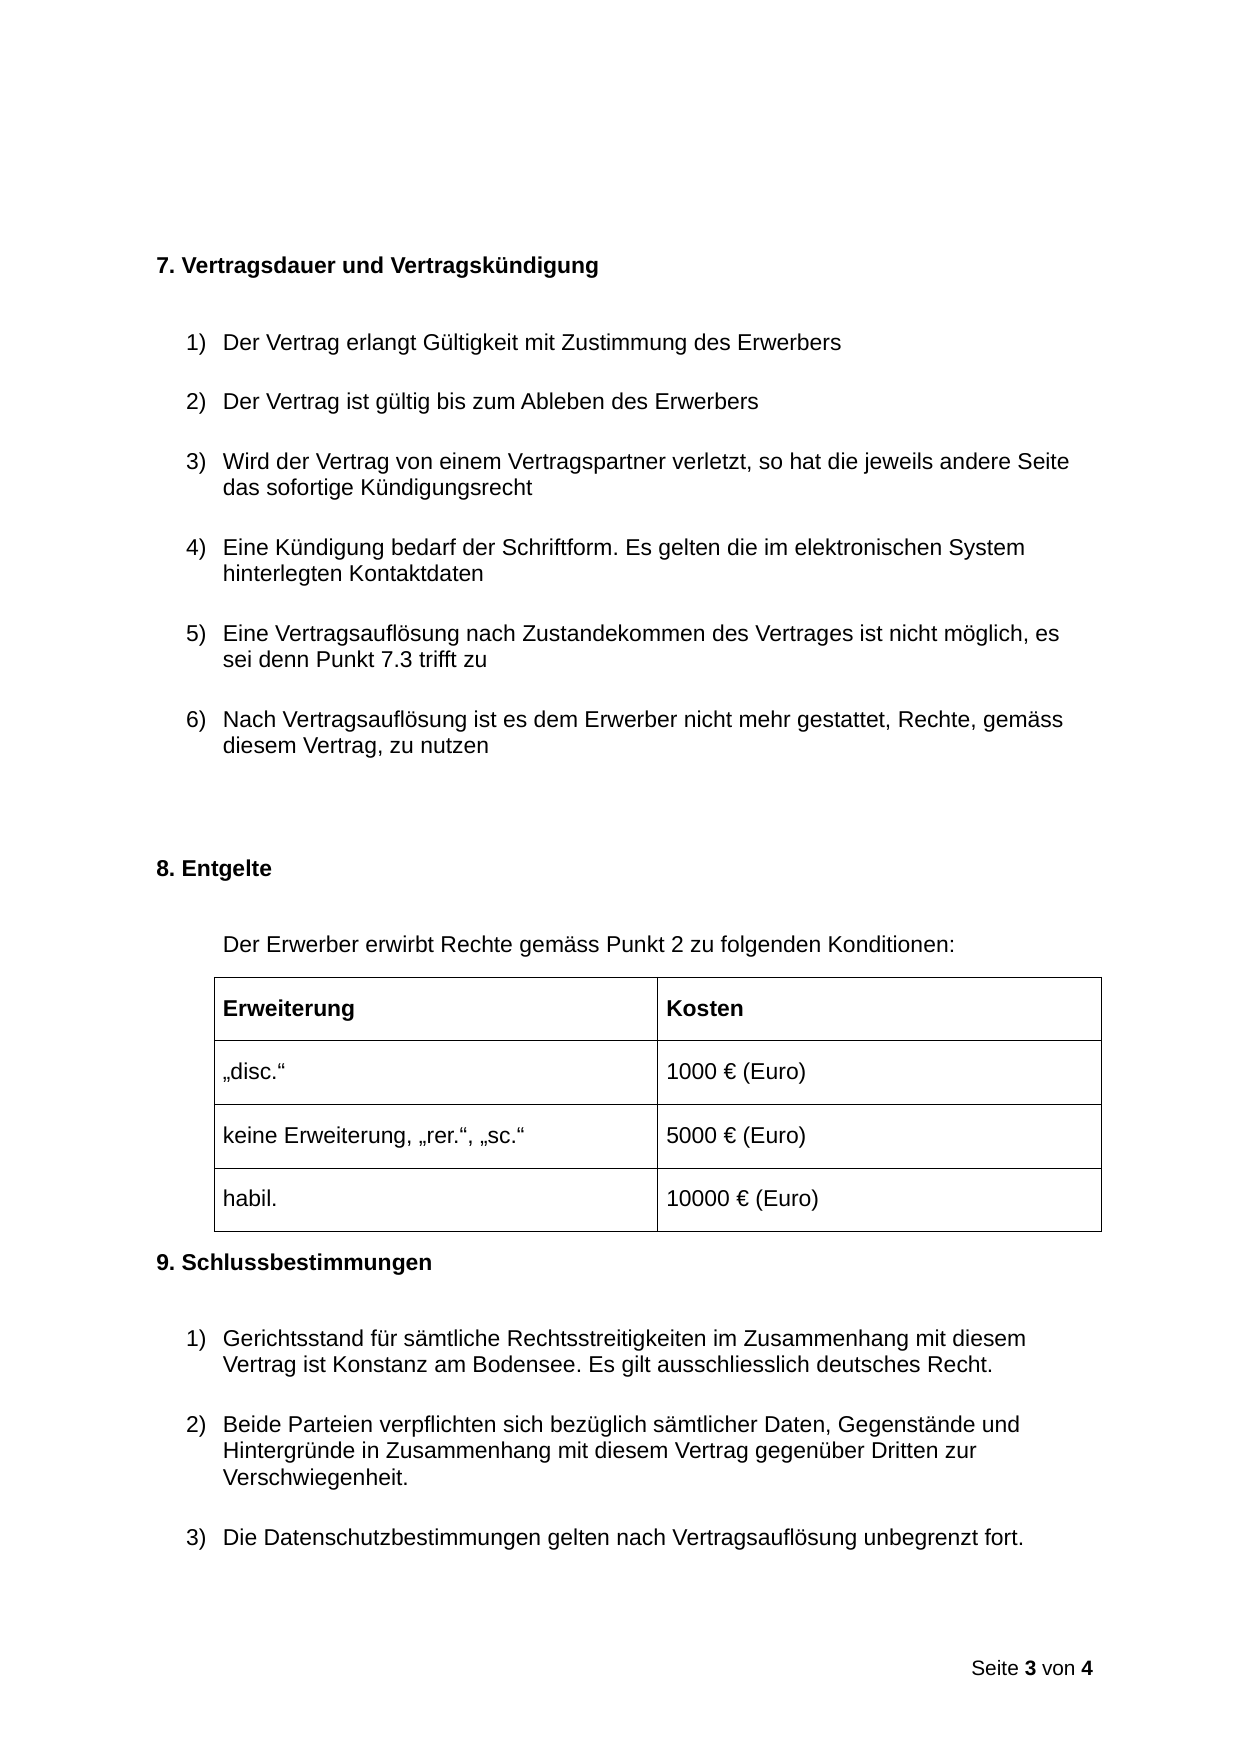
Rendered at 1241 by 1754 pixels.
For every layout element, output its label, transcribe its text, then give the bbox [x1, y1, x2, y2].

table_cell [148, 1168, 214, 1231]
table_cell 8. Entgelte [148, 838, 1101, 914]
table_cell „disc.“ [215, 1041, 657, 1104]
table_cell [148, 914, 214, 977]
table_cell keine Erweiterung, „rer.“, „sc.“ [215, 1105, 657, 1167]
table_cell Wird der Vertrag von einem Vertragspartner verletzt, so hat die jeweils andere Seite das sofortige Kündigungsrecht [214, 431, 1101, 517]
table_cell Eine Vertragsauflösung nach Zustandekommen des Vertrages ist nicht möglich, es sei denn Punkt 7.3 trifft zu [214, 604, 1101, 689]
table_cell [148, 776, 1101, 838]
table_cell Nach Vertragsauflösung ist es dem Erwerber nicht mehr gestattet, Rechte, gemäss diesem Vertrag, zu nutzen [214, 690, 1101, 776]
table_cell 2) [148, 1395, 214, 1507]
table_cell 1000 € (Euro) [658, 1041, 1101, 1104]
table_cell Der Vertrag ist gültig bis zum Ableben des Erwerbers [214, 372, 1101, 431]
table_cell 6) [148, 690, 214, 776]
table_cell 7. Vertragsdauer und Vertragskündigung [148, 133, 1101, 312]
table_cell [148, 1040, 214, 1104]
table_cell 3) [148, 431, 214, 517]
table_cell Gerichtsstand für sämtliche Rechtsstreitigkeiten im Zusammenhang mit diesem Vertrag ist Konstanz am Bodensee. Es gilt ausschliesslich deutsches Recht. [214, 1309, 1101, 1394]
table_cell Der Erwerber erwirbt Rechte gemäss Punkt 2 zu folgenden Konditionen: [214, 914, 1101, 977]
table_cell 4) [148, 518, 214, 603]
table_cell 1) [148, 1309, 214, 1394]
table_cell Erweiterung [215, 978, 657, 1040]
table_cell Der Vertrag erlangt Gültigkeit mit Zustimmung des Erwerbers [214, 312, 1101, 372]
table_cell Beide Parteien verpflichten sich bezüglich sämtlicher Daten, Gegenstände und Hintergründe in Zusammenhang mit diesem Vertrag gegenüber Dritten zur Verschwiegenheit. [214, 1395, 1101, 1507]
table_cell 2) [148, 372, 214, 431]
table_cell [148, 977, 214, 1040]
table_cell Kosten [658, 978, 1101, 1040]
table_cell 5000 € (Euro) [658, 1105, 1101, 1167]
table_cell 1) [148, 312, 214, 372]
table_cell Die Datenschutzbestimmungen gelten nach Vertragsauflösung unbegrenzt fort. [214, 1507, 1101, 1567]
table_cell [148, 1104, 214, 1167]
table_cell 3) [148, 1507, 214, 1567]
table_cell 9. Schlussbestimmungen [148, 1231, 1101, 1308]
table_cell Eine Kündigung bedarf der Schriftform. Es gelten die im elektronischen System hinterlegten Kontaktdaten [214, 518, 1101, 603]
table_cell 10000 € (Euro) [658, 1169, 1101, 1231]
table_cell habil. [215, 1169, 657, 1231]
table_cell 5) [148, 604, 214, 689]
